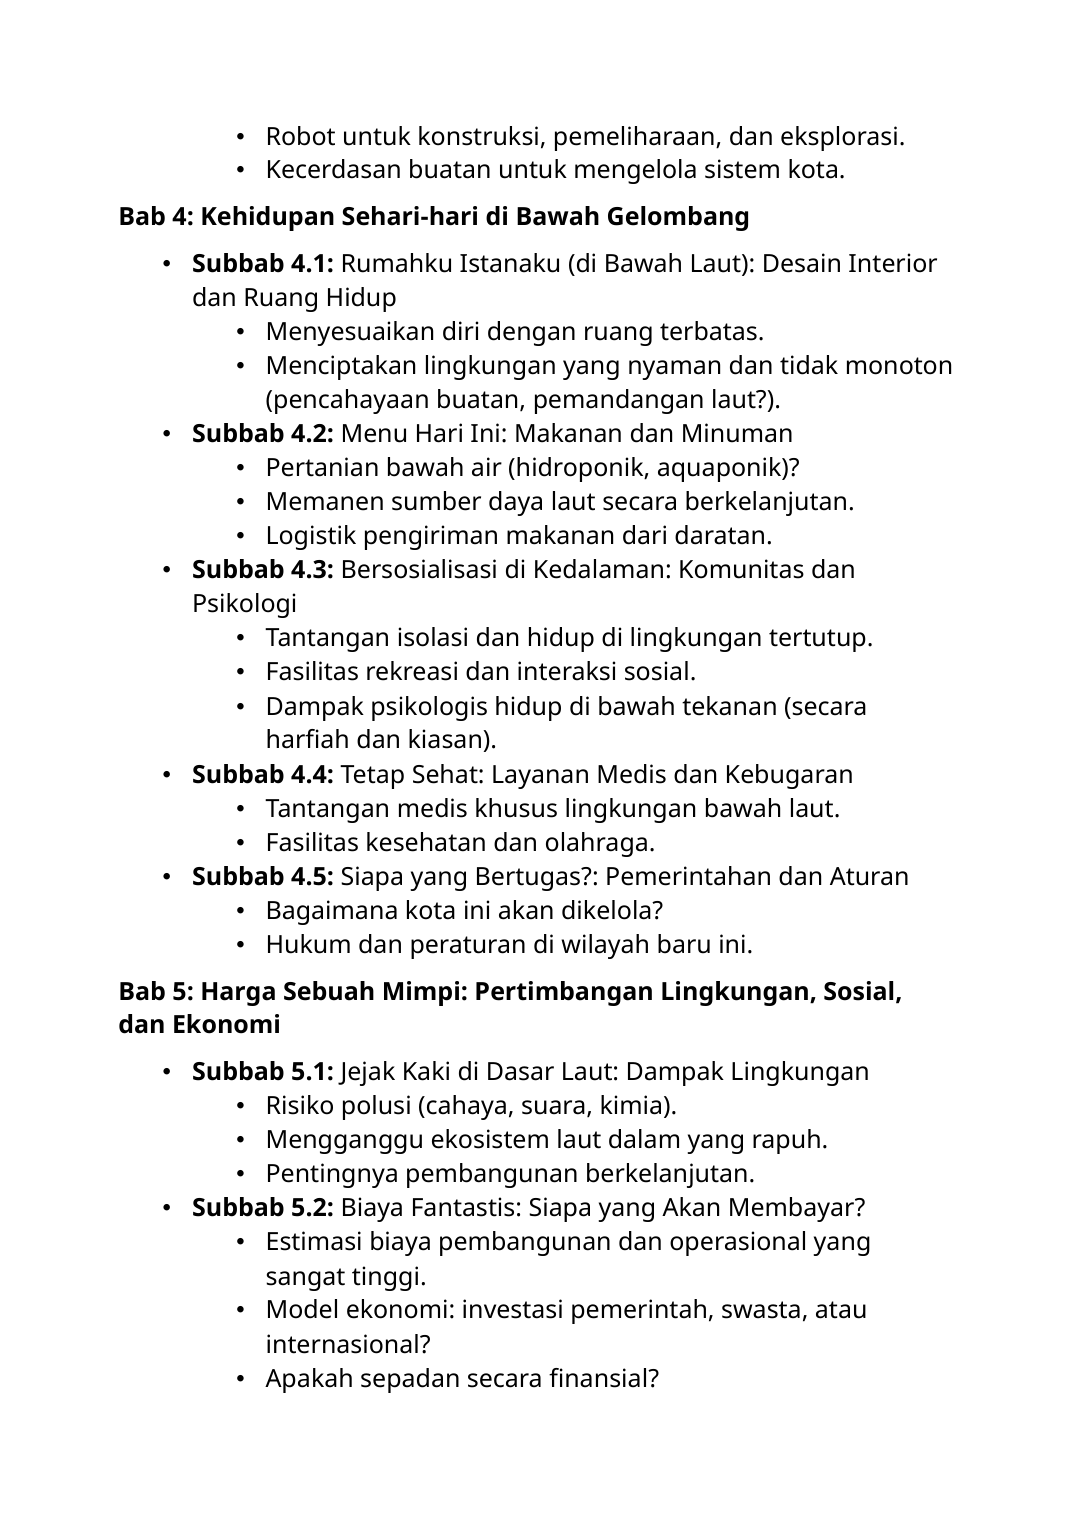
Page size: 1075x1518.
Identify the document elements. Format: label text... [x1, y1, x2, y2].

list Subbab 5.2: Biaya Fantastis: Siapa yang Akan Membayar? [162, 1190, 957, 1224]
list Subbab 4.5: Siapa yang Bertugas?: Pemerintahan dan Aturan [162, 858, 957, 892]
list Pertanian bawah air (hidroponik, aquaponik)? [236, 450, 957, 484]
list Model ekonomi: investasi pemerintah, swasta, atau internasional? [236, 1292, 957, 1360]
list Menyesuaikan diri dengan ruang terbatas. [236, 313, 957, 347]
list Risiko polusi (cahaya, suara, kimia). [236, 1088, 957, 1122]
list Subbab 4.2: Menu Hari Ini: Makanan dan Minuman [162, 416, 957, 450]
list Subbab 5.1: Jejak Kaki di Dasar Laut: Dampak Lingkungan [162, 1054, 957, 1088]
list Memanen sumber daya laut secara berkelanjutan. [236, 484, 957, 518]
list Robot untuk konstruksi, pemeliharaan, dan eksplorasi. [236, 118, 957, 152]
list Subbab 4.3: Bersosialisasi di Kedalaman: Komunitas dan Psikologi [162, 552, 957, 620]
list Tantangan isolasi dan hidup di lingkungan tertutup. [236, 620, 957, 654]
text Bab 4: Kehidupan Sehari-hari di Bawah Gelombang [118, 199, 957, 233]
list Mengganggu ekosistem laut dalam yang rapuh. [236, 1122, 957, 1156]
list Subbab 4.1: Rumahku Istanaku (di Bawah Laut): Desain Interior dan Ruang Hidup [162, 245, 957, 313]
list Menciptakan lingkungan yang nyaman dan tidak monoton (pencahayaan buatan, pemandangan laut?). [236, 347, 957, 416]
list Subbab 4.4: Tetap Sehat: Layanan Medis dan Kebugaran [162, 756, 957, 790]
list Apakah sepadan secara finansial? [236, 1360, 957, 1394]
text Bab 5: Harga Sebuah Mimpi: Pertimbangan Lingkungan, Sosial, dan Ekonomi [118, 973, 957, 1041]
list Bagaimana kota ini akan dikelola? [236, 892, 957, 927]
list Pentingnya pembangunan berkelanjutan. [236, 1156, 957, 1190]
list Kecerdasan buatan untuk mengelola sistem kota. [236, 152, 957, 186]
list Tantangan medis khusus lingkungan bawah laut. [236, 790, 957, 824]
list Dampak psikologis hidup di bawah tekanan (secara harfiah dan kiasan). [236, 688, 957, 756]
list Estimasi biaya pembangunan dan operasional yang sangat tinggi. [236, 1224, 957, 1292]
list Hukum dan peraturan di wilayah baru ini. [236, 927, 957, 961]
list Fasilitas rekreasi dan interaksi sosial. [236, 654, 957, 688]
list Logistik pengiriman makanan dari daratan. [236, 518, 957, 552]
list Fasilitas kesehatan dan olahraga. [236, 824, 957, 858]
